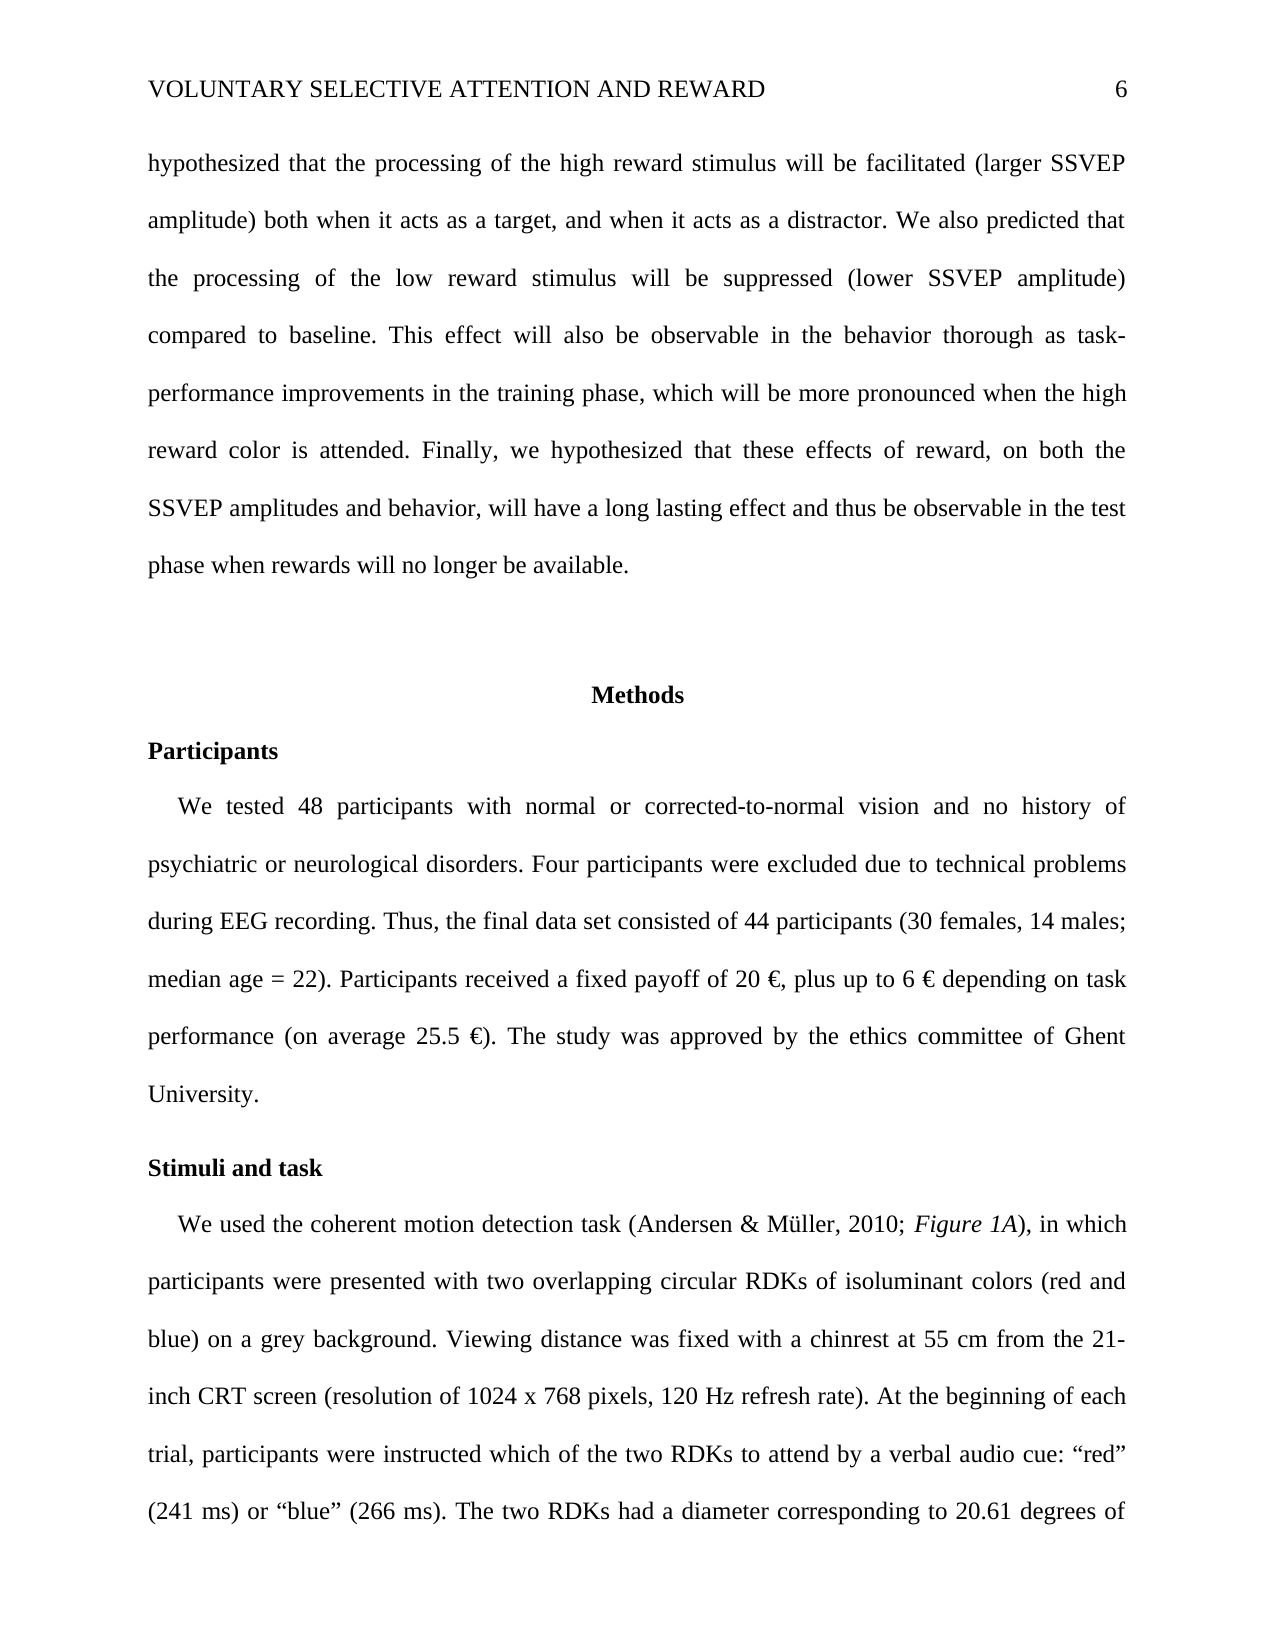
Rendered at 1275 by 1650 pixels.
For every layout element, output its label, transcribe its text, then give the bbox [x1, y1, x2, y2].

subtitle Stimuli and task [148, 1153, 1127, 1182]
subtitle Methods [148, 680, 1127, 709]
text We used the coherent motion detection task (Andersen & Müller, 2010; Figure 1A), in which participants were presented with two overlapping circular RDKs of isoluminant colors (red and blue) on a grey background. Viewing distance was fixed with a chinrest at 55 cm from the 21-inch CRT screen (resolution of 1024 x 768 pixels, 120 Hz refresh rate). At the beginning of each trial, participants were instructed which of the two RDKs to attend by a verbal audio cue: “red” (241 ms) or “blue” (266 ms). The two RDKs had a diameter corresponding to 20.61 degrees of [148, 1209, 1127, 1525]
text hypothesized that the processing of the high reward stimulus will be facilitated (larger SSVEP amplitude) both when it acts as a target, and when it acts as a distractor. We also predicted that the processing of the low reward stimulus will be suppressed (lower SSVEP amplitude) compared to baseline. This effect will also be observable in the behavior thorough as task-performance improvements in the training phase, which will be more pronounced when the high reward color is attended. Finally, we hypothesized that these effects of reward, on both the SSVEP amplitudes and behavior, will have a long lasting effect and thus be observable in the test phase when rewards will no longer be available. [148, 148, 1127, 579]
text We tested 48 participants with normal or corrected-to-normal vision and no history of psychiatric or neurological disorders. Four participants were excluded due to technical problems during EEG recording. Thus, the final data set consisted of 44 participants (30 females, 14 males; median age = 22). Participants received a fixed payoff of 20 €, plus up to 6 € depending on task performance (on average 25.5 €). The study was approved by the ethics committee of Ghent University. [148, 791, 1127, 1108]
subtitle Participants [148, 736, 1127, 764]
